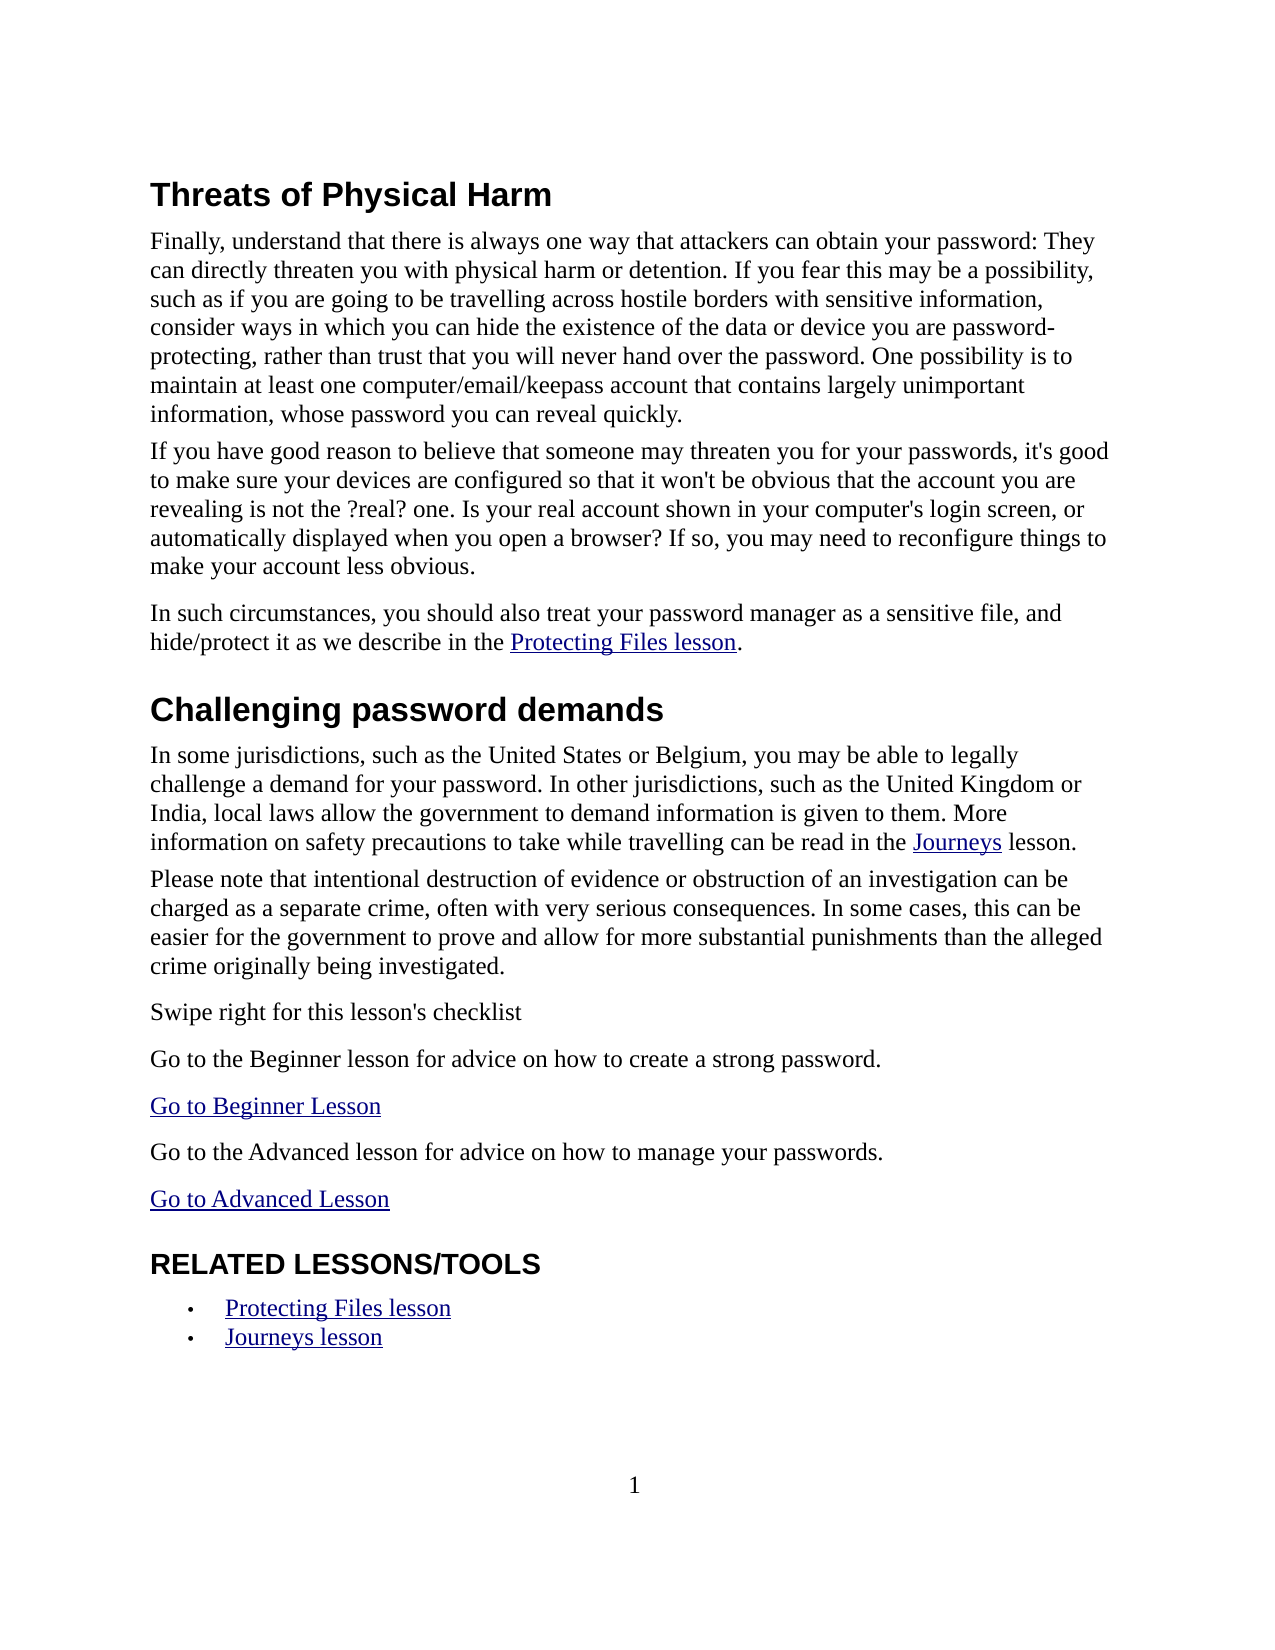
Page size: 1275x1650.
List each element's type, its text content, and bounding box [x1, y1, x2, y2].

list Protecting Files lesson [187, 1293, 1125, 1322]
subtitle RELATED LESSONS/TOOLS [150, 1247, 1125, 1280]
text Finally, understand that there is always one way that attackers can obtain your password: They can directly threaten you with physical harm or detention. If you fear this may be a possibility, such as if you are going to be travelling across hostile borders with sensitive information, consider ways in which you can hide the existence of the data or device you are password-protecting, rather than trust that you will never hand over the password. One possibility is to maintain at least one computer/email/keepass account that contains largely unimportant information, whose password you can reveal quickly. [150, 226, 1125, 427]
subtitle Challenging password demands [150, 689, 1125, 728]
text Go to the Advanced lesson for advice on how to manage your passwords. [150, 1137, 1125, 1166]
subtitle Threats of Physical Harm [150, 175, 1125, 214]
text Go to the Beginner lesson for advice on how to create a strong password. [150, 1044, 1125, 1073]
text Go to Advanced Lesson [150, 1184, 1125, 1213]
text If you have good reason to believe that someone may threaten you for your passwords, it's good to make sure your devices are configured so that it won't be obvious that the account you are revealing is not the ?real? one. Is your real account shown in your computer's login screen, or automatically displayed when you open a browser? If so, you may need to reconfigure things to make your account less obvious. [150, 436, 1125, 580]
text In some jurisdictions, such as the United States or Belgium, you may be able to legally challenge a demand for your password. In other jurisdictions, such as the United Kingdom or India, local laws allow the government to demand information is given to them. More information on safety precautions to take while travelling can be read in the Journeys lesson. [150, 741, 1125, 856]
text Swipe right for this lesson's checklist [150, 997, 1125, 1026]
list Journeys lesson [187, 1322, 1125, 1350]
text Go to Beginner Lesson [150, 1091, 1125, 1119]
text In such circumstances, you should also treat your password manager as a sensitive file, and hide/protect it as we describe in the Protecting Files lesson. [150, 598, 1125, 656]
text Please note that intentional destruction of evidence or obstruction of an investigation can be charged as a separate crime, often with very serious consequences. In some cases, this can be easier for the government to prove and allow for more substantial punishments than the alleged crime originally being investigated. [150, 864, 1125, 979]
